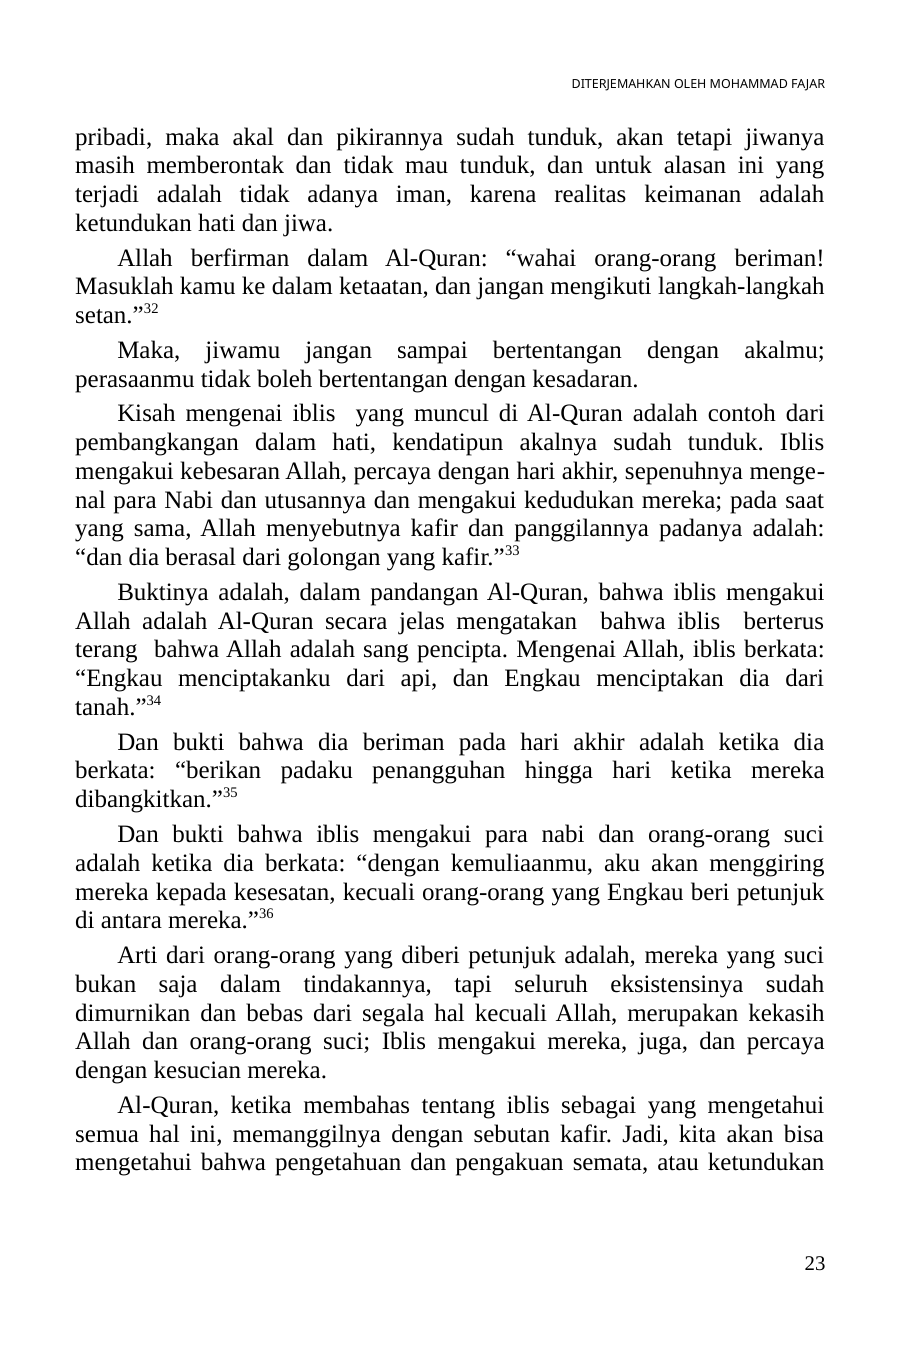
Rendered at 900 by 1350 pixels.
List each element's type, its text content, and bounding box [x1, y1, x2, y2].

text Kisah mengenai iblis yang muncul di Al-Quran adalah contoh dari pembangkangan dalam hati, kendatipun akalnya sudah tunduk. Iblis mengakui kebesaran Allah, percaya dengan hari akhir, sepenuhnya menge­nal para Nabi dan utusannya dan mengakui kedudukan mereka; pada saat yang sama, Allah menyebutnya kafir dan panggilannya padanya adalah: “dan dia berasal dari golongan yang kafir.” [75, 398, 825, 571]
text Arti dari orang-orang yang diberi petunjuk adalah, mereka yang suci bukan saja dalam tindakannya, tapi seluruh eksistensinya sudah dimurnikan dan bebas dari segala hal kecuali Allah, merupakan kekasih Allah dan orang-orang suci; Iblis mengakui mereka, juga, dan percaya dengan kesucian mereka. [75, 940, 825, 1084]
text Maka, jiwamu jangan sampai bertentangan dengan akalmu; perasaanmu tidak boleh bertentangan dengan kesadaran. [75, 335, 825, 392]
text Dan bukti bahwa iblis mengakui para nabi dan orang-orang suci adalah ketika dia berkata: “dengan kemuliaanmu, aku akan menggiring mereka kepada kesesatan, kecuali orang-orang yang Engkau beri petunjuk di antara mereka.” [75, 819, 825, 934]
text Al-Quran, ketika membahas tentang iblis sebagai yang mengetahui semua hal ini, memanggilnya dengan sebutan kafir. Jadi, kita akan bisa mengetahui bahwa pengetahuan dan pengakuan semata, atau ketundukan [75, 1090, 825, 1176]
text pribadi, maka akal dan pikirannya sudah tunduk, akan tetapi jiwanya masih memberontak dan tidak mau tunduk, dan untuk alasan ini yang terjadi adalah tidak adanya iman, karena realitas keimanan adalah ketundukan hati dan jiwa. [75, 122, 825, 237]
text Buktinya adalah, dalam pandangan Al-Quran, bahwa iblis mengakui Allah adalah Al-Quran secara jelas mengatakan bahwa iblis berterus terang bahwa Allah adalah sang pencipta. Mengenai Allah, iblis berkata: “Engkau menciptakanku dari api, dan Engkau menciptakan dia dari tanah.” [75, 577, 825, 721]
text Allah berfirman dalam Al-Quran: “wahai orang-orang beriman! Masuklah kamu ke dalam ketaatan, dan jangan mengikuti langkah-langkah setan.” [75, 243, 825, 329]
text Dan bukti bahwa dia beriman pada hari akhir adalah ketika dia berkata: “berikan padaku penangguhan hingga hari ketika mereka dibangkitkan.” [75, 727, 825, 813]
